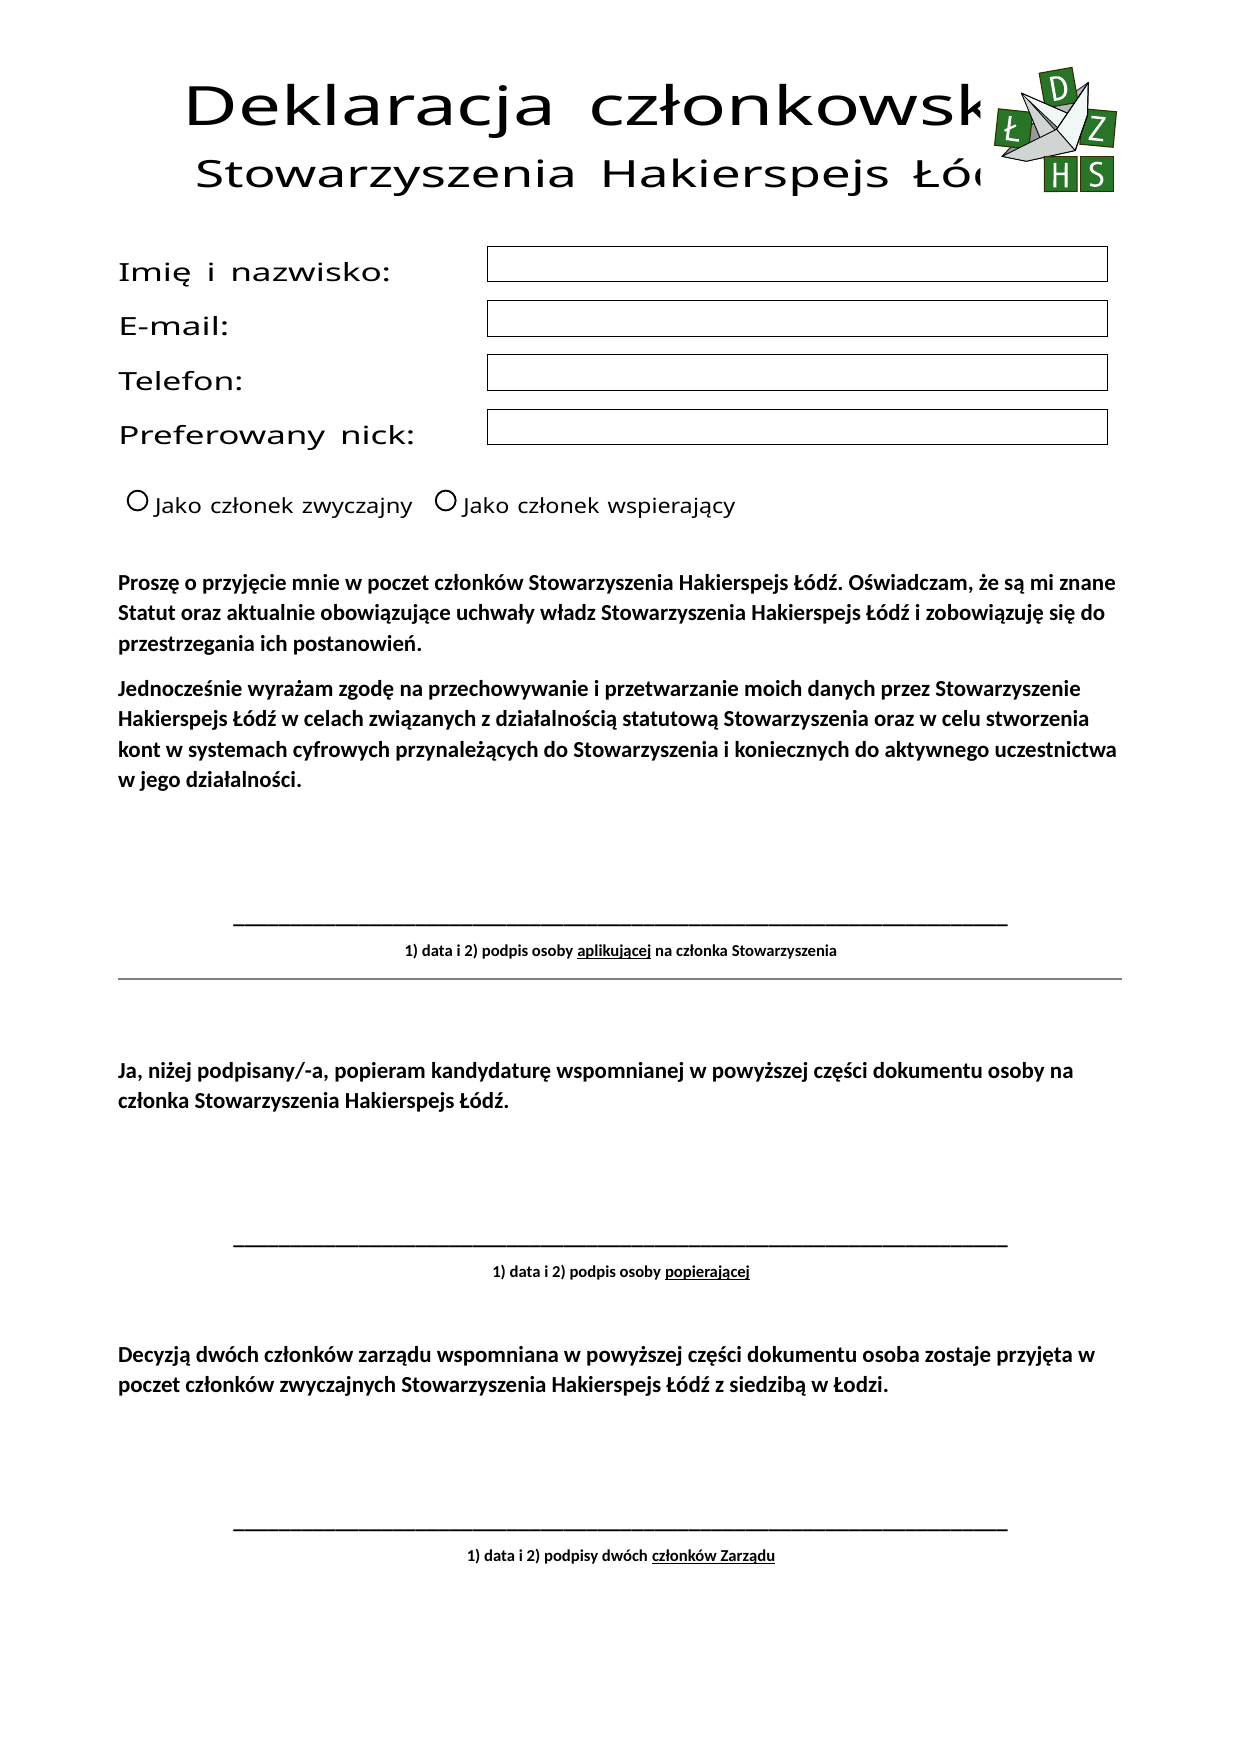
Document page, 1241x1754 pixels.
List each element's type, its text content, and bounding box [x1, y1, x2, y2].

text Proszę o przyjęcie mnie w poczet członków Stowarzyszenia Hakierspejs Łódź. Oświadczam, że są mi znane Statut oraz aktualnie obowiązujące uchwały władz Stowarzyszenia Hakierspejs Łódź i zobowiązuję się do przestrzegania ich postanowień. [118, 568, 1119, 657]
subtitle ____________________________________________________________________ [122, 1506, 1119, 1534]
text Ja, niżej podpisany/-a, popieram kandydaturę wspomnianej w powyższej części dokumentu osoby na członka Stowarzyszenia Hakierspejs Łódź. [118, 1056, 1119, 1114]
text Decyzją dwóch członków zarządu wspomniana w powyższej części dokumentu osoba zostaje przyjęta w poczet członków zwyczajnych Stowarzyszenia Hakierspejs Łódź z siedzibą w Łodzi. [118, 1340, 1119, 1399]
text 1) data i 2) podpis osoby popierającej [122, 1261, 1119, 1281]
text Jednocześnie wyrażam zgodę na przechowywanie i przetwarzanie moich danych przez Stowarzyszenie Hakierspejs Łódź w celach związanych z działalnością statutową Stowarzyszenia oraz w celu stworzenia kont w systemach cyfrowych przynależących do Stowarzyszenia i koniecznych do aktywnego uczestnictwa w jego działalności. [118, 674, 1119, 793]
text 1) data i 2) podpisy dwóch członków Zarządu [122, 1545, 1119, 1566]
text 1) data i 2) podpis osoby aplikującej na członka Stowarzyszenia [122, 940, 1119, 961]
subtitle ____________________________________________________________________ [122, 1222, 1119, 1250]
subtitle ____________________________________________________________________ [122, 901, 1119, 929]
